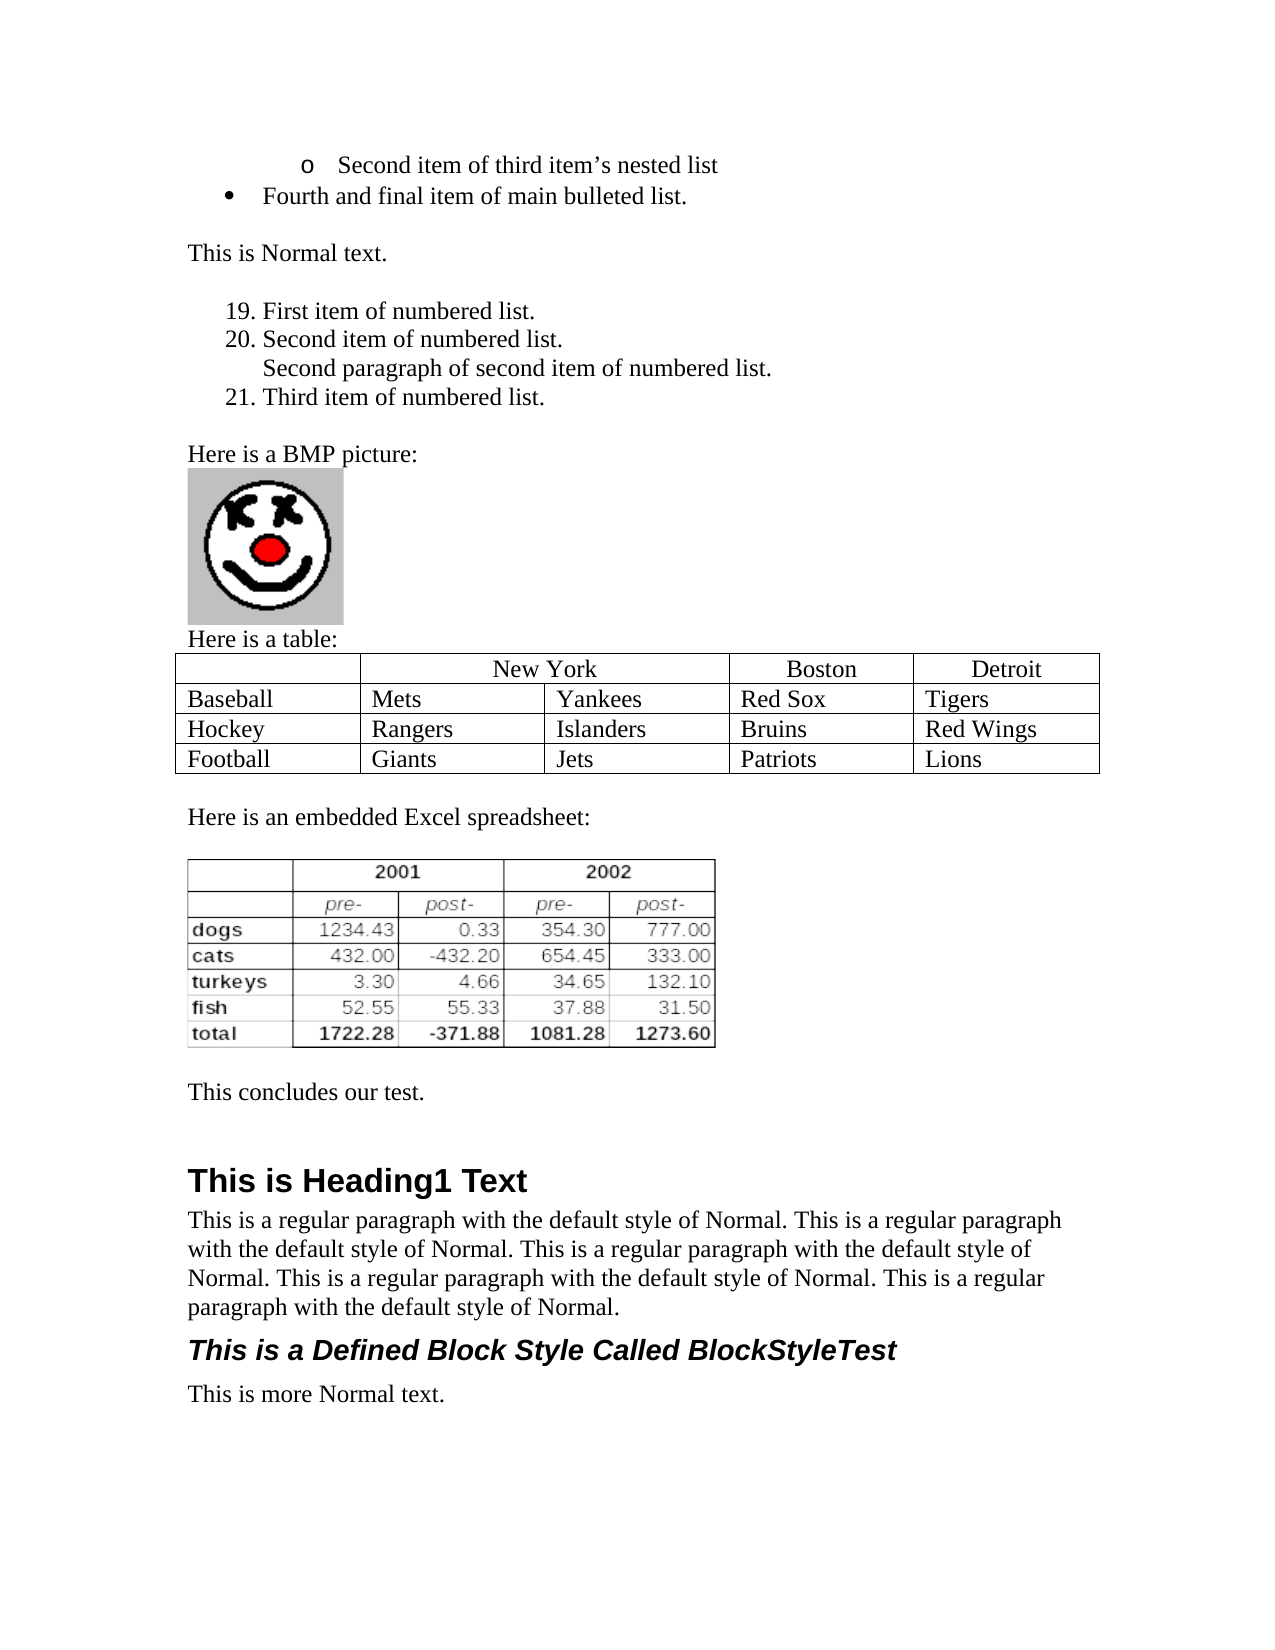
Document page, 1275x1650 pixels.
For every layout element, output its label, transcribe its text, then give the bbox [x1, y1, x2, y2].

list Second item of numbered list. [225, 324, 1087, 353]
table_cell Hockey [176, 714, 360, 743]
text This concludes our test. [187, 1077, 1087, 1106]
table_cell Patriots [730, 744, 913, 772]
table_cell Baseball [176, 684, 360, 713]
table_header [176, 654, 360, 683]
list Second item of third item’s nested list [300, 150, 1087, 181]
table_cell Rangers [361, 714, 544, 743]
table_cell Football [176, 744, 360, 772]
text Here is a BMP picture: [187, 439, 1087, 468]
text This is Normal text. [187, 238, 1087, 267]
text This is a regular paragraph with the default style of Normal. This is a regular paragraph with the default style of Normal. This is a regular paragraph with the default style of Normal. This is a regular paragraph with the default style of Normal. This is a regular paragraph with the default style of Normal. [187, 1206, 1087, 1321]
subtitle This is Heading1 Text [187, 1161, 1087, 1199]
table_cell Tigers [914, 684, 1099, 713]
text Second paragraph of second item of numbered list. [262, 353, 1087, 382]
table_cell Bruins [730, 714, 913, 743]
table_cell Red Sox [730, 684, 913, 713]
table_cell Giants [361, 744, 544, 772]
table_header Boston [730, 654, 913, 683]
text Here is an embedded Excel spreadsheet: [187, 802, 1087, 831]
text This is more Normal text. [187, 1379, 1087, 1408]
list Fourth and final item of main bulleted list. [225, 181, 1087, 209]
table_cell Lions [914, 744, 1099, 772]
list Third item of numbered list. [225, 382, 1087, 411]
list First item of numbered list. [225, 296, 1087, 324]
table_header New York [361, 654, 729, 683]
picture [187, 468, 344, 625]
text Here is a table: [187, 624, 1087, 653]
table_cell Mets [361, 684, 544, 713]
table_cell Jets [545, 744, 729, 772]
table_cell Red Wings [914, 714, 1099, 743]
table_cell Yankees [545, 684, 729, 713]
text This is a Defined Block Style Called BlockStyleTest [187, 1333, 1087, 1367]
table_header Detroit [914, 654, 1099, 683]
table_cell Islanders [545, 714, 729, 743]
